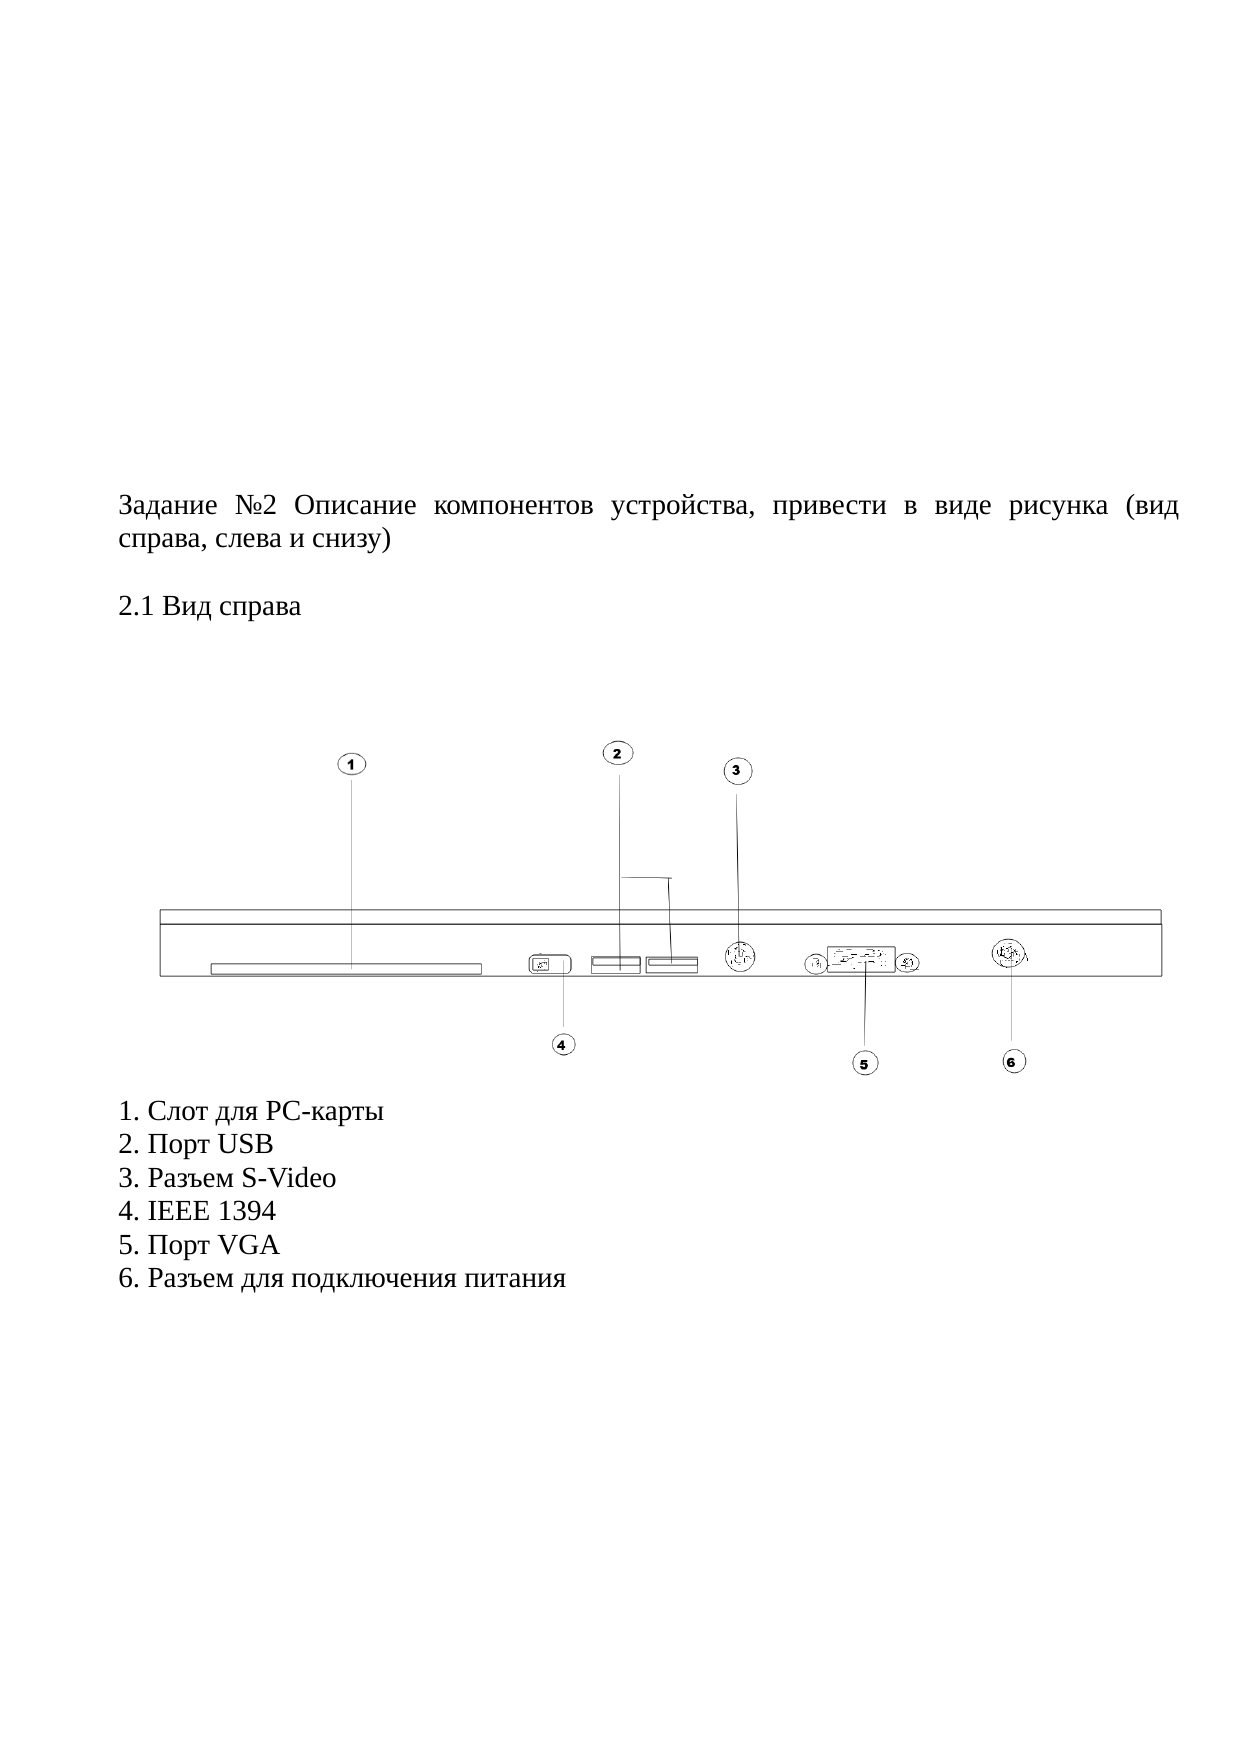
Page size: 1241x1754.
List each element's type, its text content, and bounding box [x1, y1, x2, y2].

text 3. Разъем S-Video [118, 1160, 1181, 1193]
text 2. Порт USB [118, 1126, 1181, 1160]
text 5. Порт VGA [118, 1227, 1181, 1260]
text 4. IEEE 1394 [118, 1193, 1181, 1227]
text 1. Слот для PC-карты [118, 1093, 1181, 1126]
picture [118, 654, 1182, 1093]
text 2.1 Вид справа [118, 588, 1181, 621]
text Задание №2 Описание компонентов устройства, привести в виде рисунка (вид справа, слева и снизу) [118, 487, 1181, 554]
text 6. Разъем для подключения питания [118, 1260, 1181, 1294]
